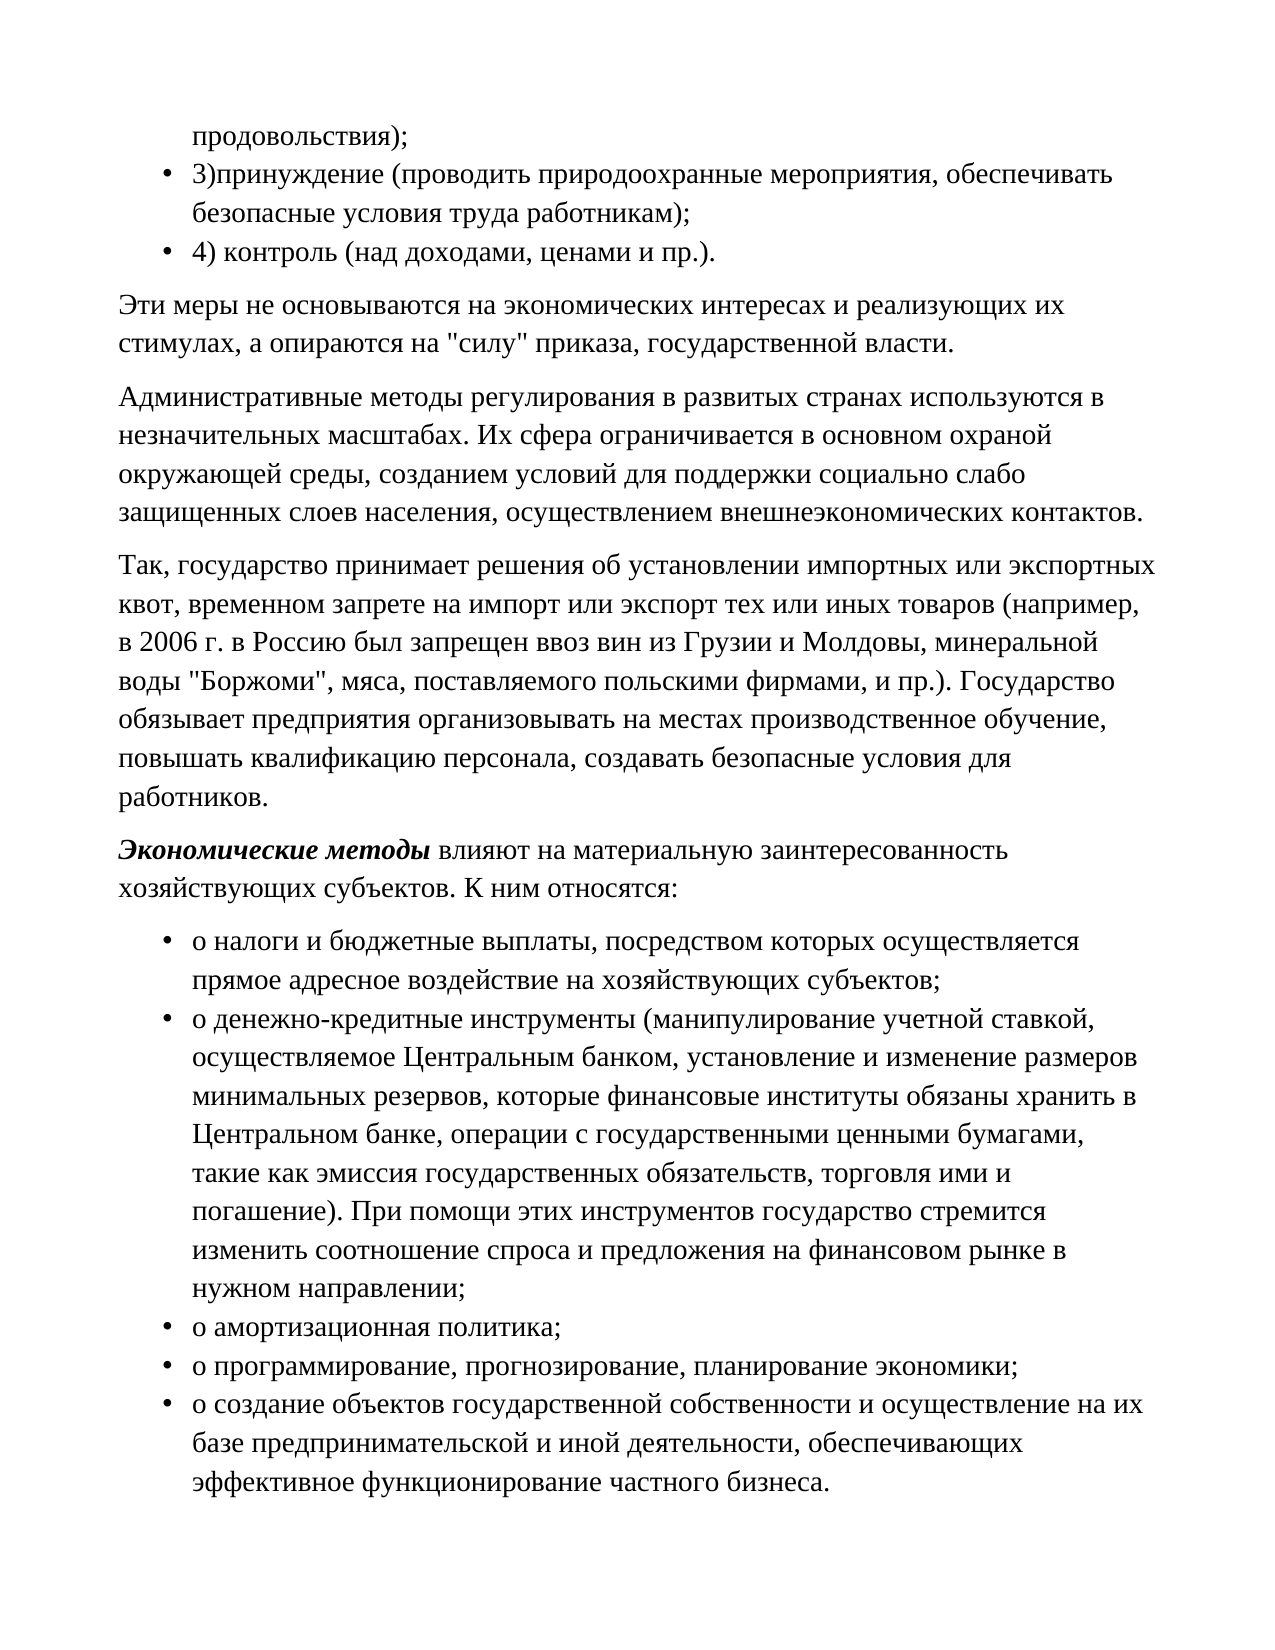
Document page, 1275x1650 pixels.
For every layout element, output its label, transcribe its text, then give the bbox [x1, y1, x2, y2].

list o амортизационная политика; [162, 1309, 1157, 1343]
list 4) контроль (над доходами, ценами и пр.). [162, 234, 1157, 267]
list o программирование, прогнозирование, планирование экономики; [162, 1348, 1157, 1381]
list 3)принуждение (проводить природоохранные мероприятия, обеспечивать безопасные условия труда работникам); [162, 157, 1157, 229]
text Эти меры не основываются на экономических интересах и реализующих их стимулах, а опираются на "силу" приказа, государственной власти. [118, 287, 1157, 359]
text Экономические методы влияют на материальную заинтересованность хозяйствующих субъектов. К ним относятся: [118, 832, 1157, 904]
text Административные методы регулирования в развитых странах используются в незначительных масштабах. Их сфера ограничивается в основном охраной окружающей среды, созданием условий для поддержки социально слабо защищенных слоев населения, осуществлением внешнеэкономических контактов. [118, 379, 1157, 528]
list продовольствия); [162, 118, 1157, 152]
list o налоги и бюджетные выплаты, посредством которых осуществляется прямое адресное воздействие на хозяйствующих субъектов; [162, 923, 1157, 996]
list o создание объектов государственной собственности и осуществление на их базе предпринимательской и иной деятельности, обеспечивающих эффективное функционирование частного бизнеса. [162, 1386, 1157, 1497]
text Так, государство принимает решения об установлении импортных или экспортных квот, временном запрете на импорт или экспорт тех или иных товаров (например, в 2006 г. в Россию был запрещен ввоз вин из Грузии и Молдовы, минеральной воды "Боржоми", мяса, поставляемого польскими фирмами, и пр.). Государство обязывает предприятия организовывать на местах производственное обучение, повышать квалификацию персонала, создавать безопасные условия для работников. [118, 547, 1157, 812]
list o денежно-кредитные инструменты (манипулирование учетной ставкой, осуществляемое Центральным банком, установление и изменение размеров минимальных резервов, которые финансовые институты обязаны хранить в Центральном банке, операции с государственными ценными бумагами, такие как эмиссия государственных обязательств, торговля ими и погашение). При помощи этих инструментов государство стремится изменить соотношение спроса и предложения на финансовом рынке в нужном направлении; [162, 1001, 1157, 1304]
